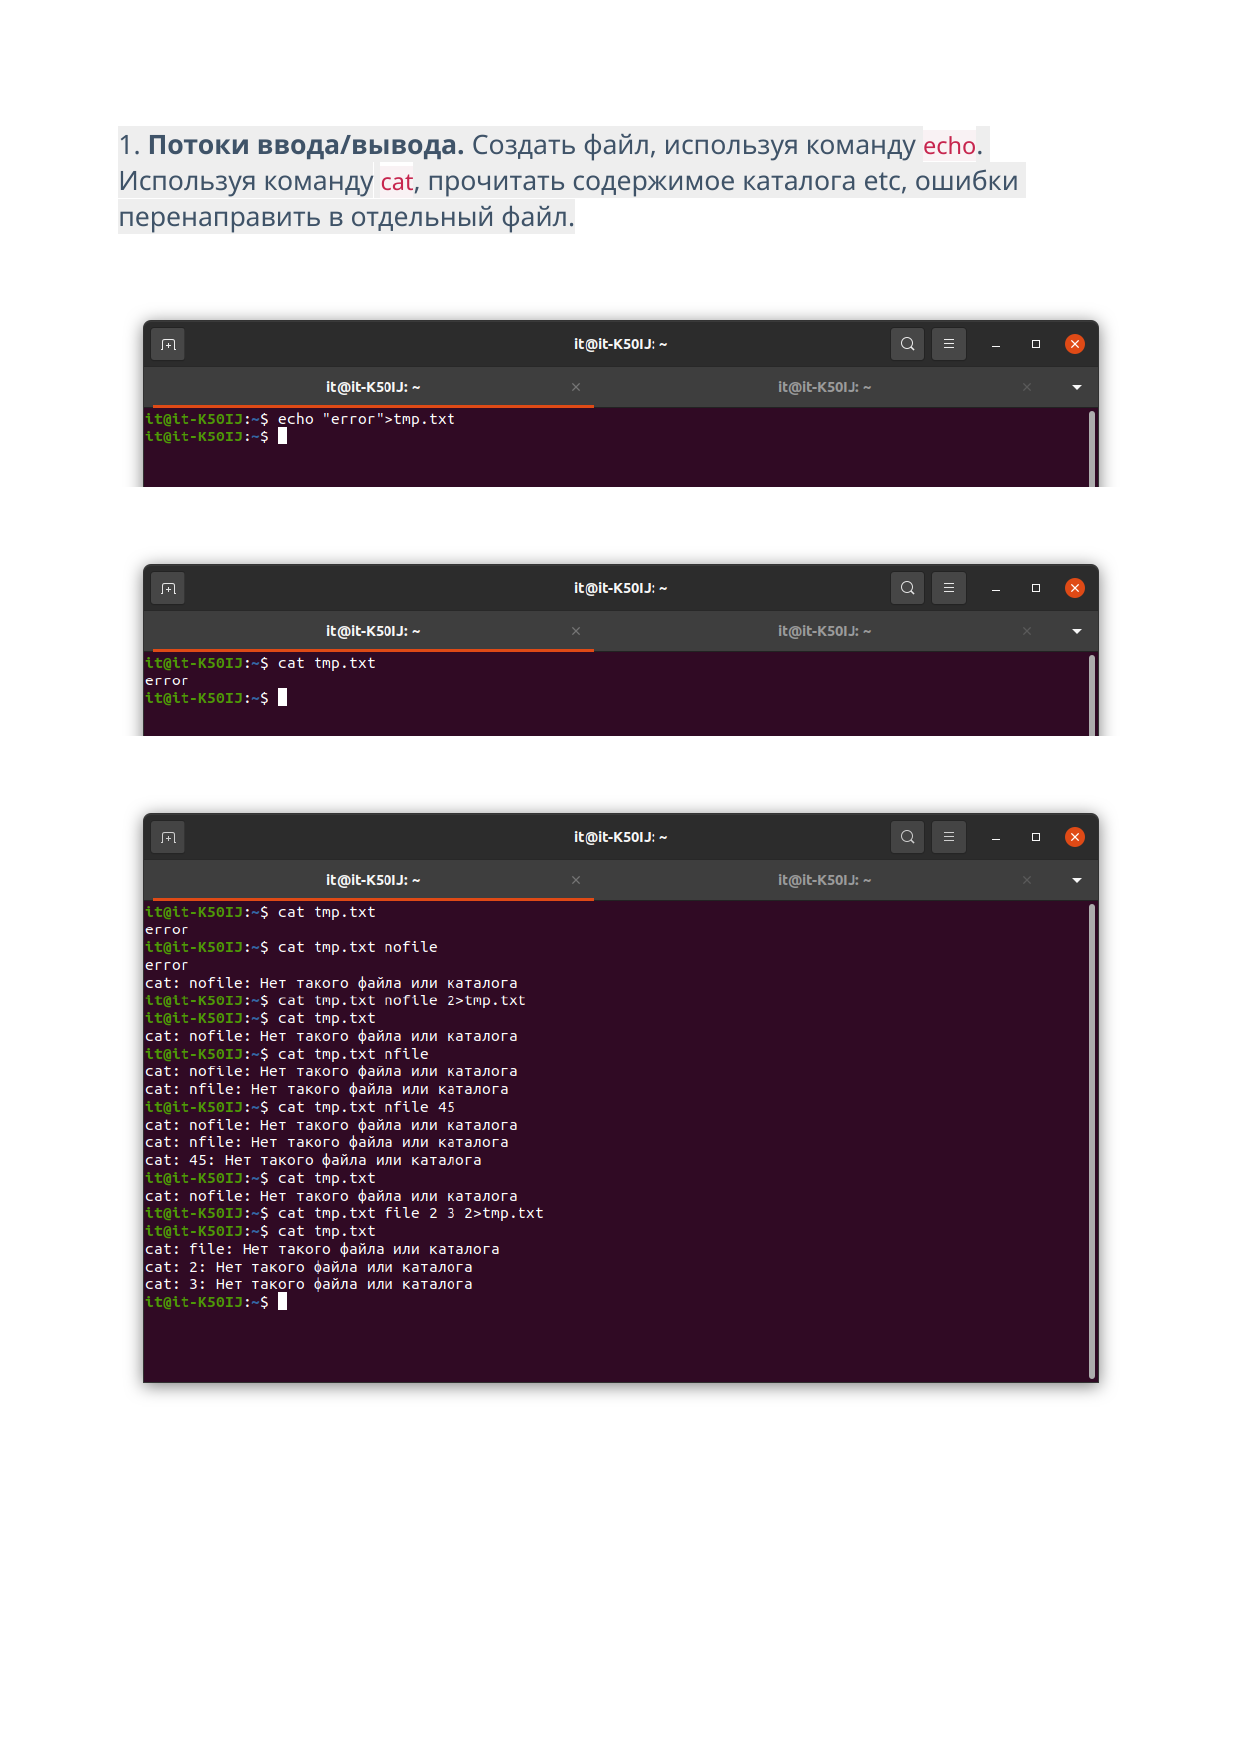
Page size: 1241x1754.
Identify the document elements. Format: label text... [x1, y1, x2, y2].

picture [118, 791, 1123, 1410]
picture [118, 542, 1123, 736]
picture [118, 298, 1123, 487]
subtitle 1. Потоки ввода/вывода. Создать файл, используя команду echo. Используя команду cat, прочитать содержимое каталога etc, ошибки перенаправить в отдельный файл. [118, 126, 1122, 234]
